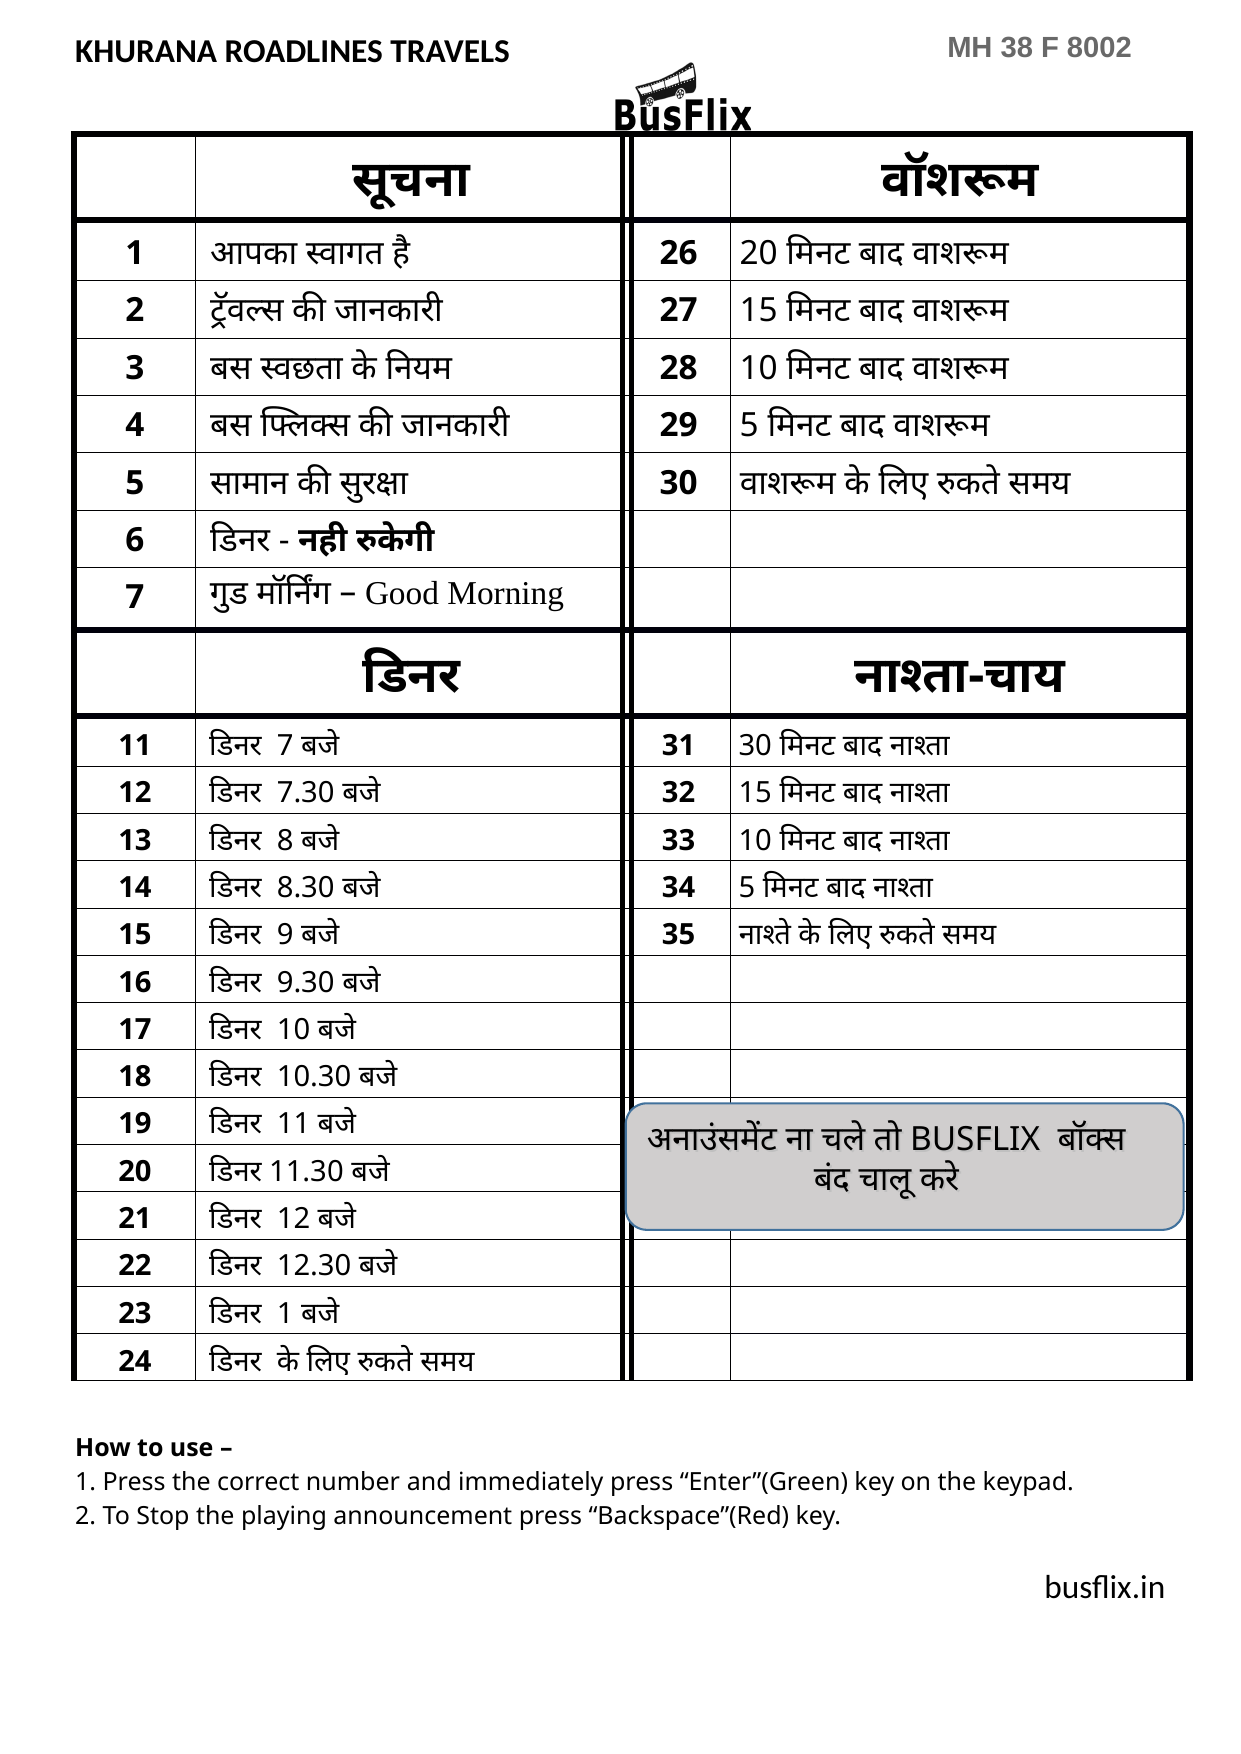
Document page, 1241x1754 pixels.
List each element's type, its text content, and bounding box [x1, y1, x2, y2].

table_cell 6 [77, 511, 195, 567]
table_cell डिनर 10 बजे [196, 1003, 620, 1049]
table_cell डिनर के लिए रुकते समय [196, 1334, 620, 1380]
table_cell 16 [77, 956, 195, 1002]
text busflix.in [75, 1566, 1165, 1607]
table_cell [731, 1334, 1186, 1380]
table_cell 20 मिनट बाद वाशरूम [731, 223, 1186, 280]
table_cell डिनर 12.30 बजे [196, 1240, 620, 1286]
table_cell [634, 511, 730, 567]
table_cell 31 [634, 719, 730, 766]
table_cell वाशरूम के लिए रुकते समय [731, 453, 1186, 509]
table_cell डिनर 11.30 बजे [196, 1145, 620, 1191]
table_cell 28 [634, 339, 730, 395]
table_cell 11 [77, 719, 195, 766]
table_cell डिनर 8 बजे [196, 814, 620, 860]
table_header सूचना [196, 137, 620, 217]
table_cell डिनर 7 बजे [196, 719, 620, 766]
table_cell 24 [77, 1334, 195, 1380]
table_cell 12 [77, 767, 195, 813]
table_cell [634, 1228, 730, 1238]
table_cell 33 [634, 814, 730, 860]
table_cell 27 [634, 281, 730, 337]
table_cell [731, 956, 1186, 1002]
table_cell 19 [77, 1098, 195, 1144]
table_cell [77, 633, 195, 712]
table_cell 5 मिनट बाद नाश्ता [731, 861, 1186, 907]
table_header [77, 137, 195, 217]
table_cell 17 [77, 1003, 195, 1049]
text How to use – [75, 1430, 1165, 1464]
table_cell [634, 1240, 730, 1286]
table_cell [634, 1050, 730, 1097]
table_cell [731, 1003, 1186, 1049]
table_cell डिनर 8.30 बजे [196, 861, 620, 907]
text 1. Press the correct number and immediately press “Enter”(Green) key on the keypad. [75, 1464, 1165, 1498]
table_cell 32 [634, 767, 730, 813]
table_cell [731, 1098, 1186, 1144]
table_cell गुड मॉर्निंग – Good Morning [196, 568, 620, 627]
table_cell 4 [77, 396, 195, 452]
table_cell 35 [634, 909, 730, 955]
table_cell डिनर [196, 633, 620, 712]
table_cell [634, 1334, 730, 1380]
table_cell 18 [77, 1050, 195, 1097]
table_cell [731, 1287, 1186, 1333]
text 2. To Stop the playing announcement press “Backspace”(Red) key. [75, 1498, 1165, 1532]
table_cell 5 मिनट बाद वाशरूम [731, 396, 1186, 452]
table_cell 29 [634, 396, 730, 452]
table_cell 14 [77, 861, 195, 907]
table_cell नाश्ता-चाय [731, 633, 1186, 712]
table_cell डिनर 7.30 बजे [196, 767, 620, 813]
table_cell सामान की सुरक्षा [196, 453, 620, 509]
table_cell डिनर 10.30 बजे [196, 1050, 620, 1097]
table_cell डिनर 11 बजे [196, 1098, 620, 1144]
table_cell [731, 568, 1186, 627]
table_header [634, 137, 730, 217]
table_cell 2 [77, 281, 195, 337]
table_cell 20 [77, 1145, 195, 1191]
table_cell 3 [77, 339, 195, 395]
table_header वॉशरूम [731, 137, 1186, 217]
table_cell 26 [634, 223, 730, 280]
table_cell [634, 1003, 730, 1049]
table_cell ट्रॅवल्स की जानकारी [196, 281, 620, 337]
table_cell [731, 1050, 1186, 1097]
table_cell 15 [77, 909, 195, 955]
table_cell 21 [77, 1192, 195, 1238]
table_cell डिनर 9 बजे [196, 909, 620, 955]
table_cell [634, 568, 730, 627]
table_cell आपका स्वागत है [196, 223, 620, 280]
table_cell 30 [634, 453, 730, 509]
table_cell बस फ्लिक्स की जानकारी [196, 396, 620, 452]
table_cell [634, 633, 730, 712]
table_cell 10 मिनट बाद नाश्ता [731, 814, 1186, 860]
table_cell डिनर 1 बजे [196, 1287, 620, 1333]
table_cell [731, 1240, 1186, 1286]
table_cell 10 मिनट बाद वाशरूम [731, 339, 1186, 395]
table_cell 13 [77, 814, 195, 860]
table_cell 23 [77, 1287, 195, 1333]
table_cell 7 [77, 568, 195, 627]
table_cell नाश्ते के लिए रुकते समय [731, 909, 1186, 955]
table_cell 30 मिनट बाद नाश्ता [731, 719, 1186, 766]
table_cell [731, 1192, 1186, 1238]
table_cell डिनर 9.30 बजे [196, 956, 620, 1002]
table_cell डिनर 12 बजे [196, 1192, 620, 1238]
table_cell [634, 1287, 730, 1333]
table_cell बस स्वछता के नियम [196, 339, 620, 395]
table_cell [634, 956, 730, 1002]
table_cell 34 [634, 861, 730, 907]
table_cell [634, 1098, 730, 1105]
table_cell 1 [77, 223, 195, 280]
table_cell 5 [77, 453, 195, 509]
table_cell डिनर - नही रुकेगी [196, 511, 620, 567]
table_cell [731, 511, 1186, 567]
table_cell 15 मिनट बाद वाशरूम [731, 281, 1186, 337]
table_cell 15 मिनट बाद नाश्ता [731, 767, 1186, 813]
table_cell 22 [77, 1240, 195, 1286]
